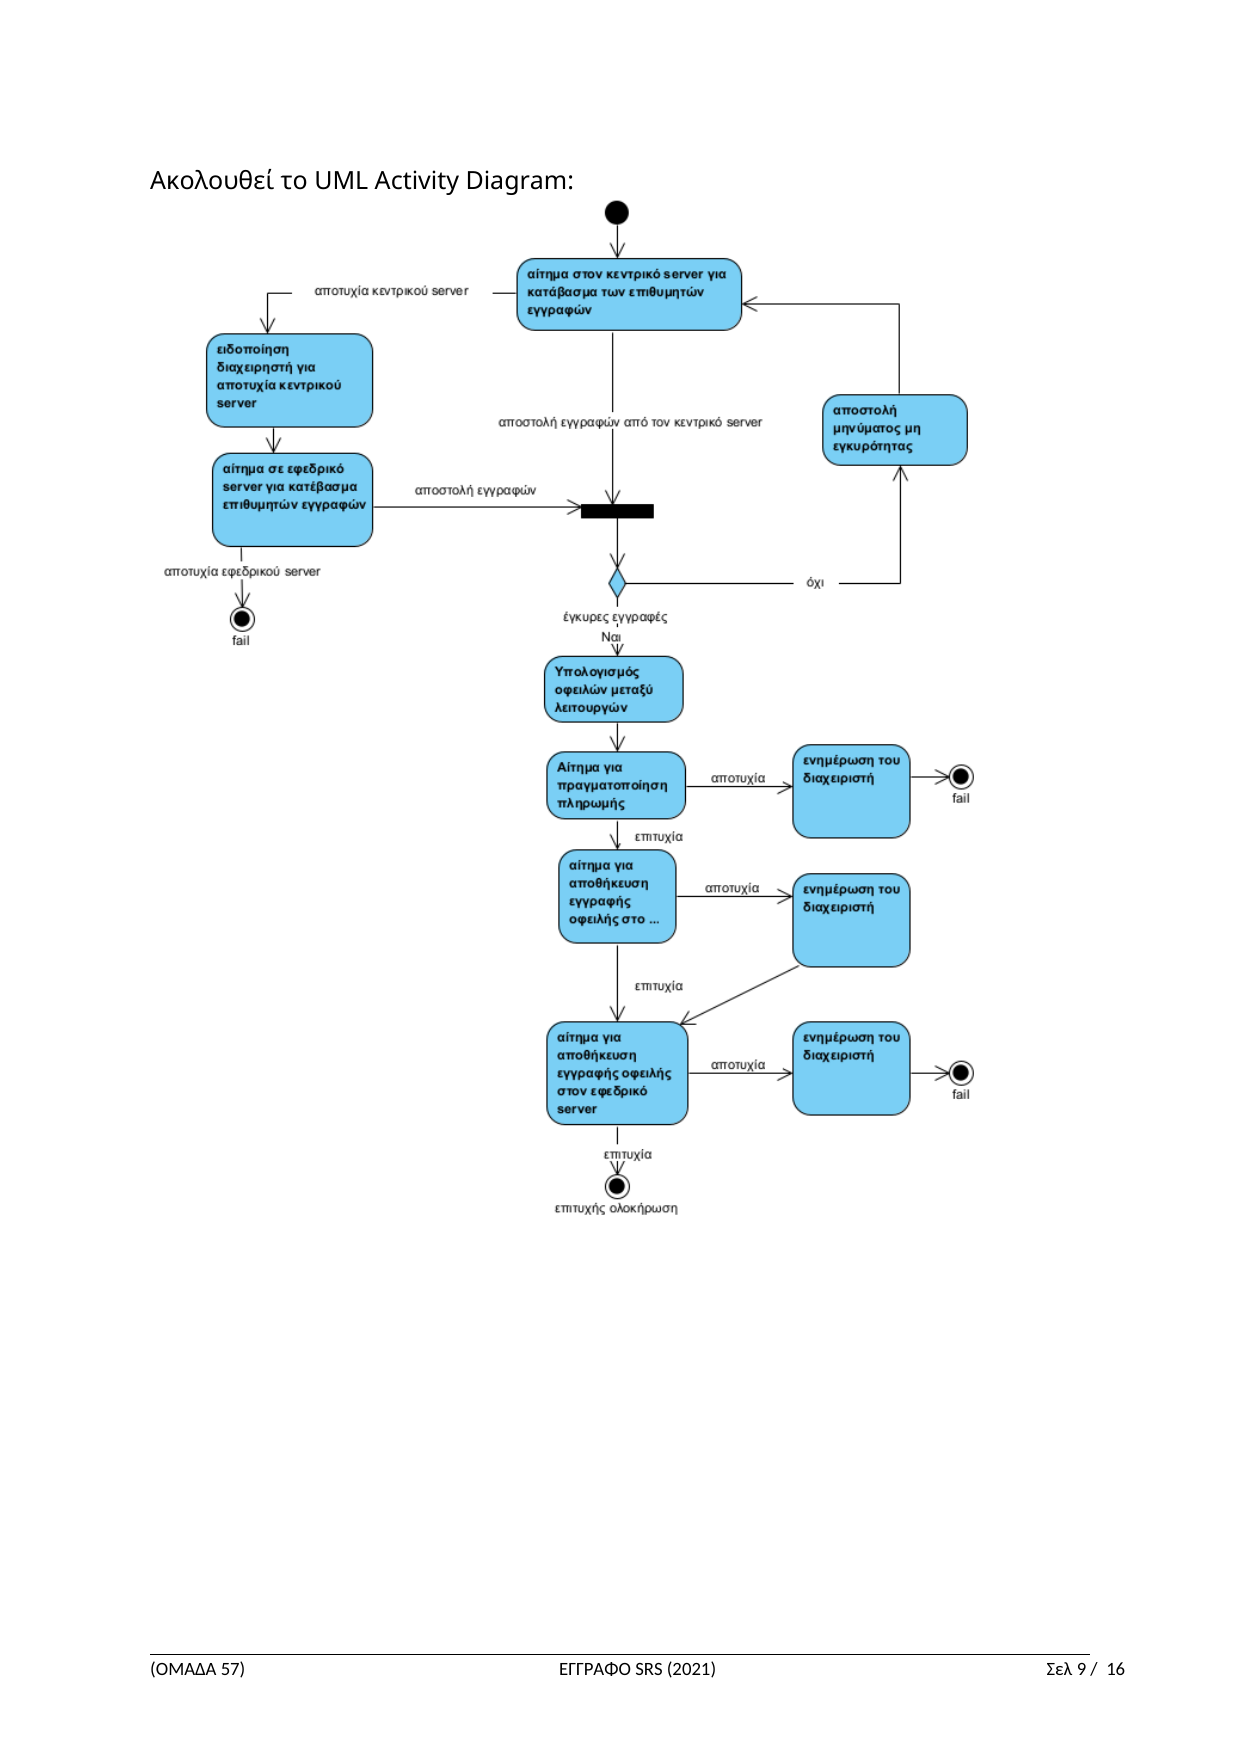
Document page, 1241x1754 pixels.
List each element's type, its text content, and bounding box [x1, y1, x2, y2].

text Ακολουθεί το UML Activity Diagram: [150, 162, 1090, 196]
picture [150, 196, 1091, 1228]
